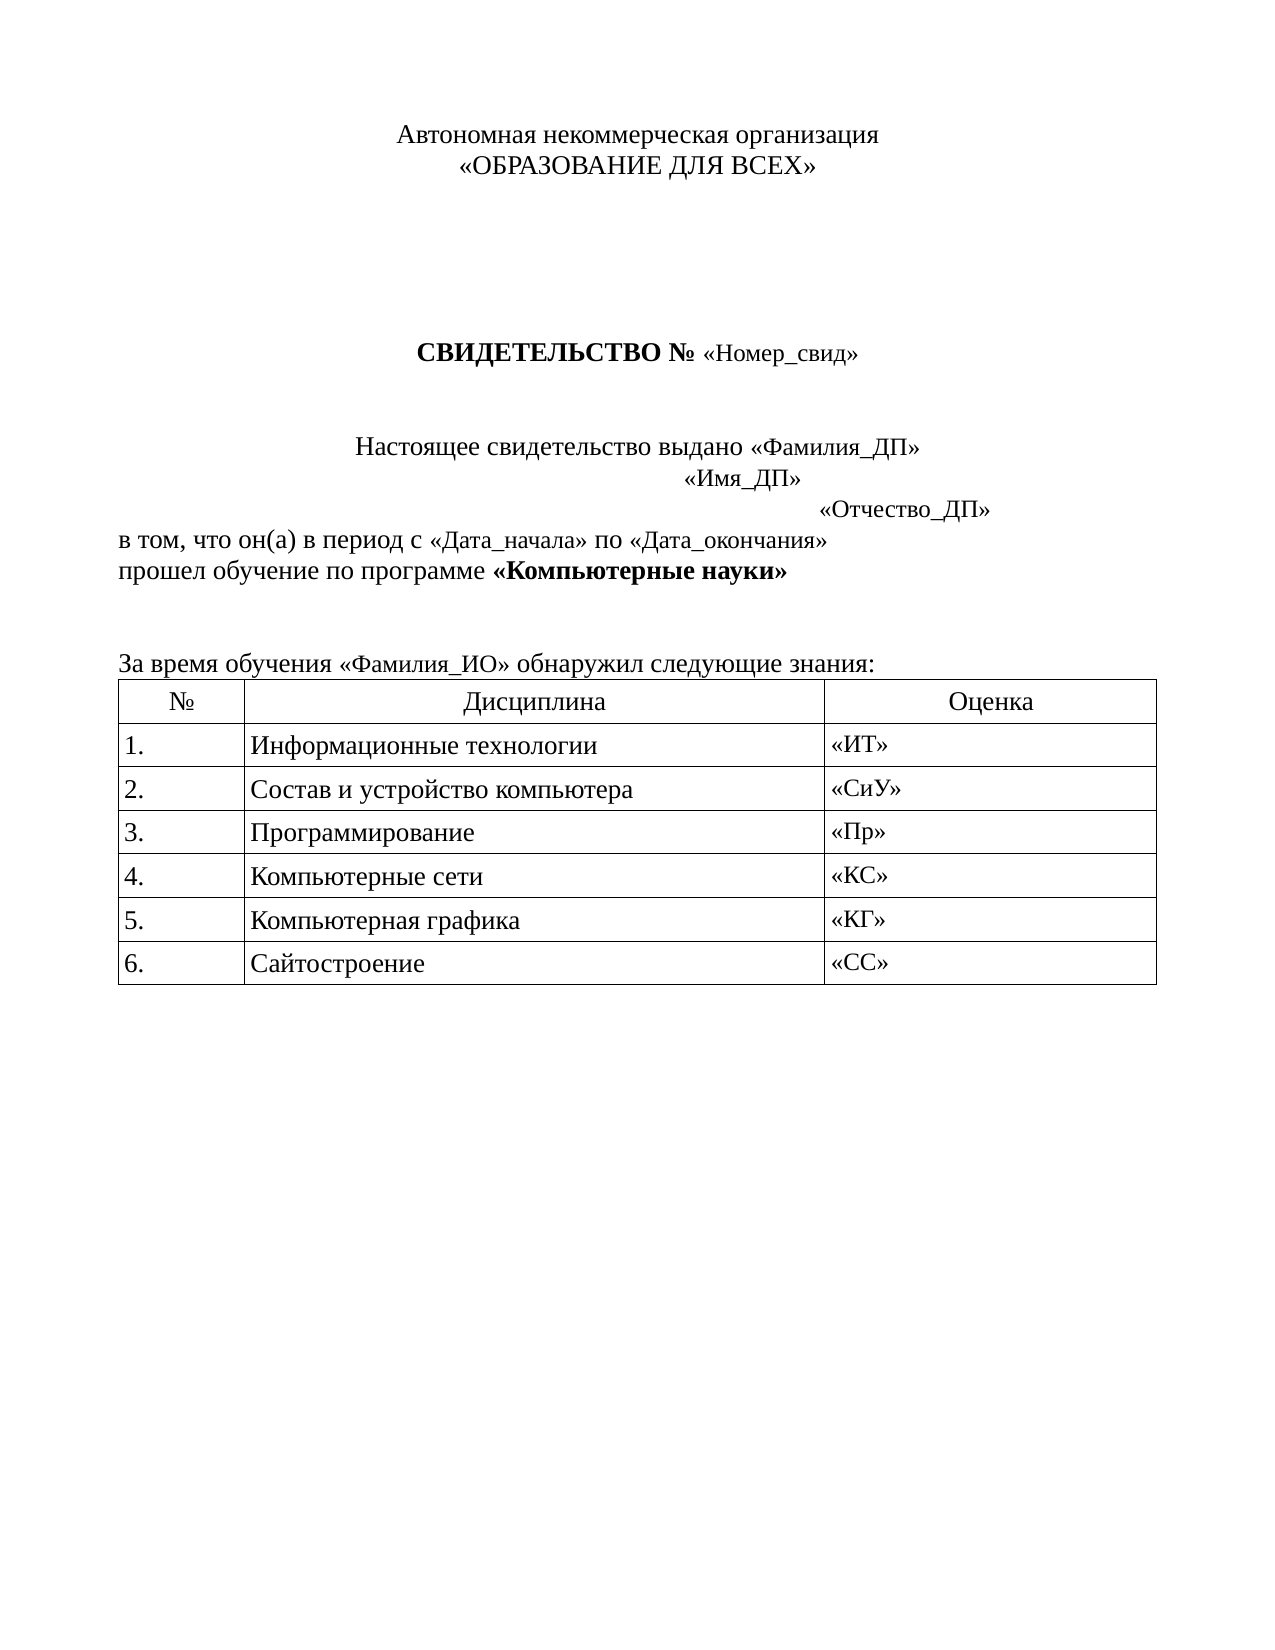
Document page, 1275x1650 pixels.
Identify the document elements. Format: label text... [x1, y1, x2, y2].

table_cell 6. [119, 942, 244, 984]
table_cell «КС» [825, 854, 1156, 897]
text прошел обучение по программе «Компьютерные науки» [118, 554, 1157, 585]
table_cell 3. [119, 811, 244, 853]
table_cell «Пр» [825, 811, 1156, 853]
table_cell «СиУ» [825, 767, 1156, 810]
table_cell 2. [119, 767, 244, 810]
table_cell Сайтостроение [245, 942, 824, 984]
text Настоящее свидетельство выдано «Фамилия_ДП» [118, 429, 1157, 461]
table_header № [119, 680, 244, 722]
table_cell Компьютерные сети [245, 854, 824, 897]
table_cell Состав и устройство компьютера [245, 767, 824, 810]
text СВИДЕТЕЛЬСТВО № «Номер_свид» [118, 336, 1157, 367]
table_cell Компьютерная графика [245, 898, 824, 941]
text «Имя_ДП» [118, 461, 1157, 492]
table_header Оценка [825, 680, 1156, 722]
table_cell 5. [119, 898, 244, 941]
text «Отчество_ДП» [118, 492, 1157, 523]
text «ОБРАЗОВАНИЕ ДЛЯ ВСЕХ» [118, 149, 1157, 180]
text в том, что он(а) в период с «Дата_начала» по «Дата_окончания» [118, 523, 1157, 554]
table_header Дисциплина [245, 680, 824, 722]
table_cell «КГ» [825, 898, 1156, 941]
table_cell 1. [119, 724, 244, 766]
table_cell «СС» [825, 942, 1156, 984]
table_cell Информационные технологии [245, 724, 824, 766]
text За время обучения «Фамилия_ИО» обнаружил следующие знания: [118, 648, 1157, 679]
table_cell «ИТ» [825, 724, 1156, 766]
table_cell Программирование [245, 811, 824, 853]
text Автономная некоммерческая организация [118, 118, 1157, 149]
table_cell 4. [119, 854, 244, 897]
